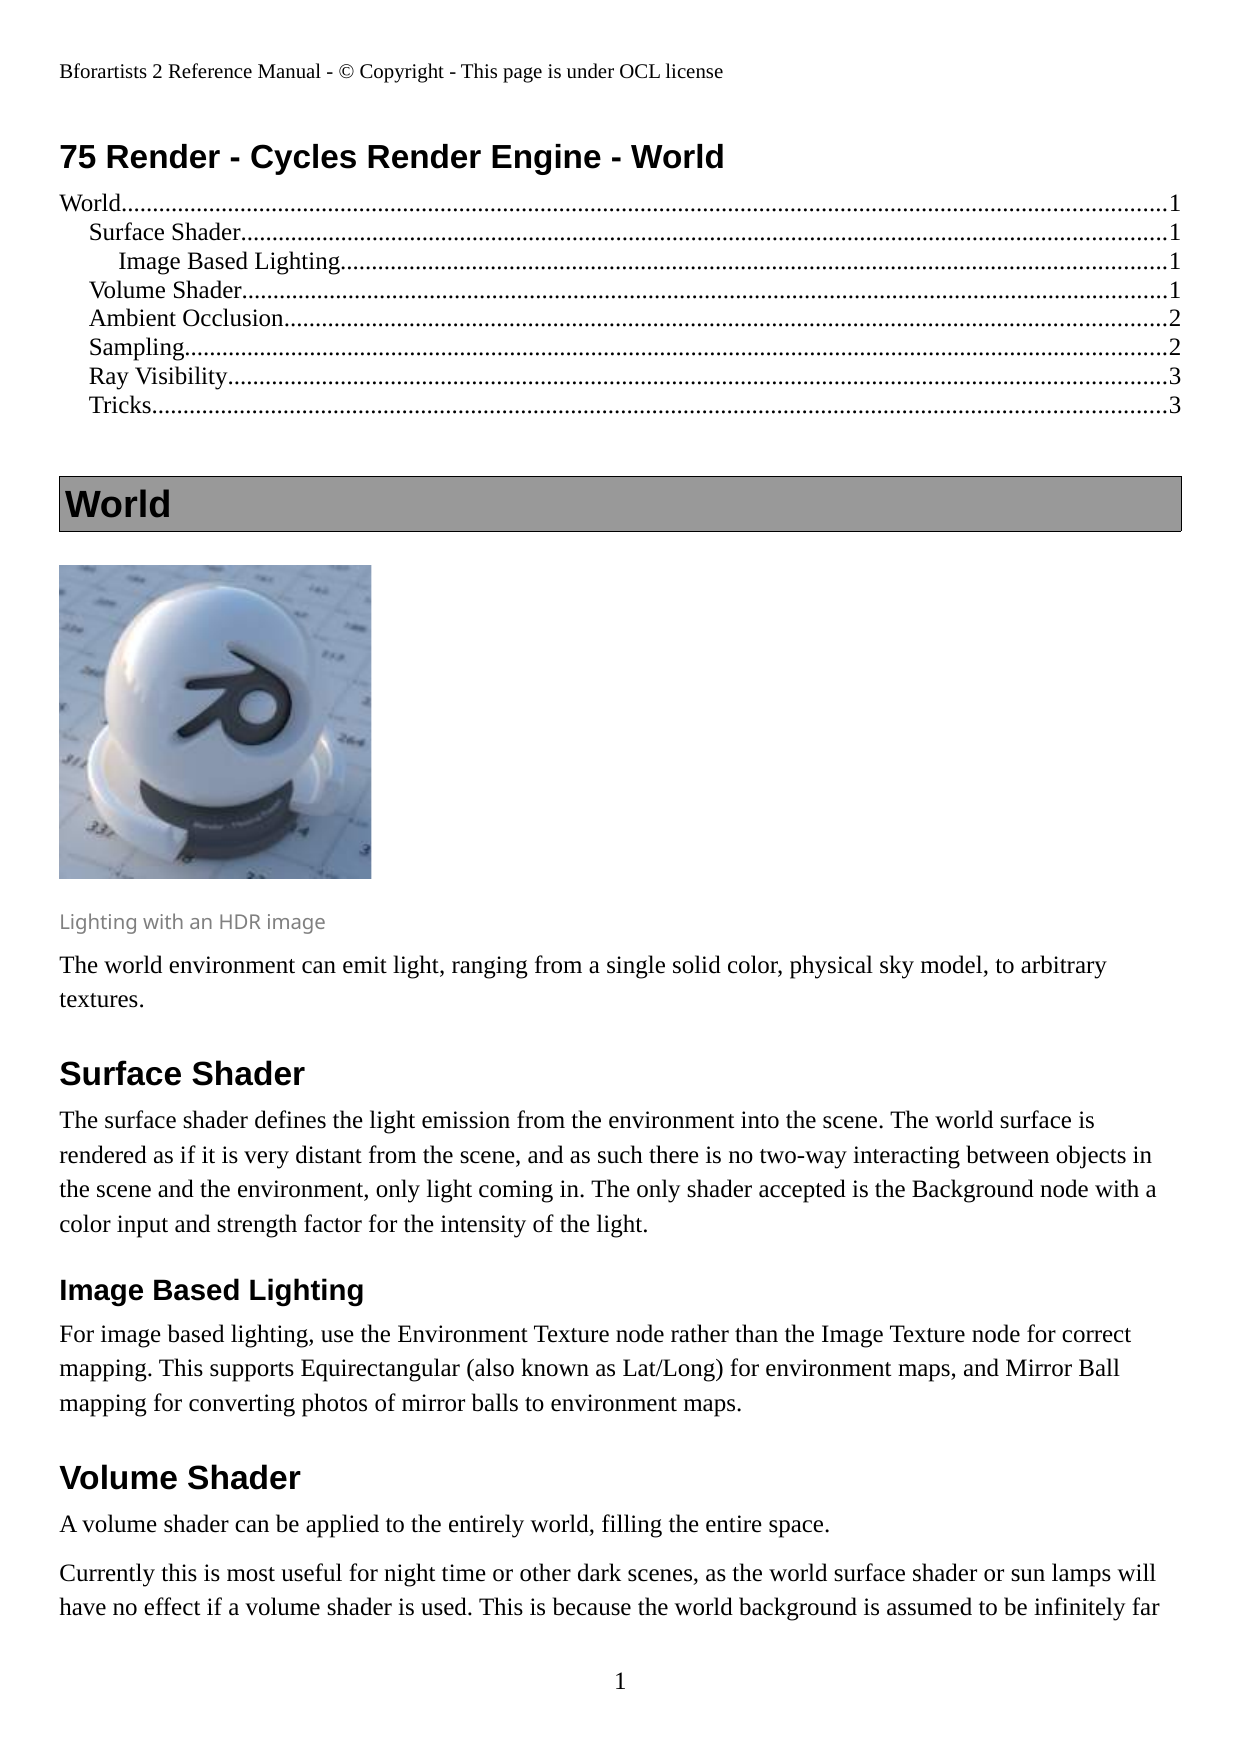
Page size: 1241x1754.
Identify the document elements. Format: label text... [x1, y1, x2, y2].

text Tricks 3 [88, 390, 1181, 418]
text The world environment can emit light, ranging from a single solid color, physical sky model, to arbitrary textures. [59, 950, 1181, 1013]
subtitle Volume Shader [59, 1457, 1181, 1496]
subtitle Surface Shader [59, 1054, 1181, 1093]
text Image Based Lighting 1 [118, 246, 1181, 275]
text Lighting with an HDR image [59, 904, 1181, 935]
text Ray Visibility 3 [88, 361, 1181, 390]
text Sampling 2 [88, 332, 1181, 361]
text Surface Shader 1 [88, 217, 1181, 246]
table_header World [60, 477, 1181, 531]
text A volume shader can be applied to the entirely world, filling the entire space. [59, 1509, 1181, 1537]
text Ambient Occlusion 2 [88, 303, 1181, 332]
text World 1 [59, 188, 1181, 217]
text For image based lighting, use the Environment Texture node rather than the Image Texture node for correct mapping. This supports Equirectangular (also known as Lat/Long) for environment maps, and Mirror Ball mapping for converting photos of mirror balls to environment maps. [59, 1319, 1181, 1416]
text Currently this is most useful for night time or other dark scenes, as the world surface shader or sun lamps will have no effect if a volume shader is used. This is because the world background is assumed to be infinitely far [59, 1558, 1181, 1621]
subtitle Image Based Lighting [59, 1272, 1181, 1306]
text Volume Shader 1 [88, 275, 1181, 303]
picture [59, 565, 372, 879]
subtitle 75 Render - Cycles Render Engine - World [59, 138, 1181, 176]
text The surface shader defines the light emission from the environment into the scene. The world surface is rendered as if it is very distant from the scene, and as such there is no two-way interacting between objects in the scene and the environment, only light coming in. The only shader accepted is the Background node with a color input and strength factor for the intensity of the light. [59, 1105, 1181, 1237]
